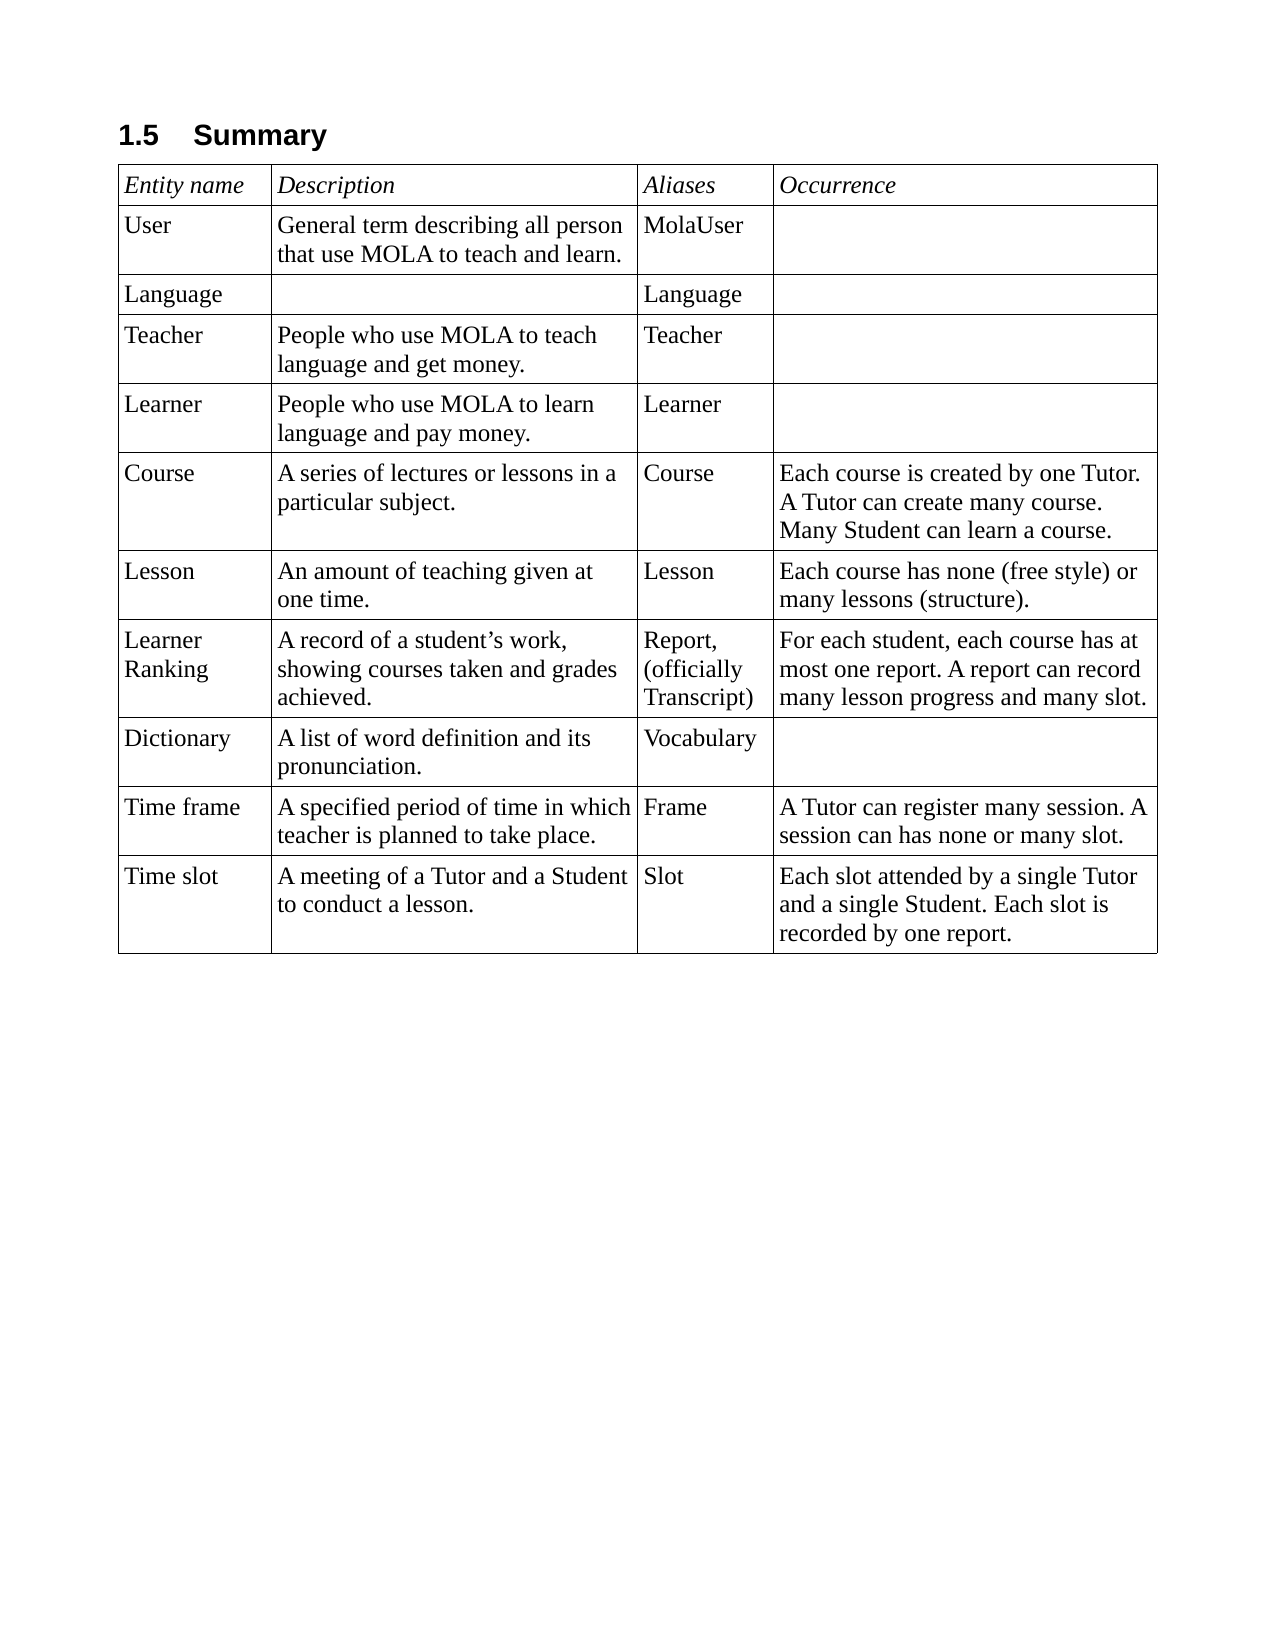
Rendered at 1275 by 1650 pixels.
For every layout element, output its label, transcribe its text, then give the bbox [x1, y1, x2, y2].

table_cell Course [119, 453, 271, 550]
table_cell Frame [638, 787, 773, 855]
table_cell Language [638, 275, 773, 314]
table_cell [272, 275, 637, 314]
table_cell Learner Ranking [119, 620, 271, 717]
table_cell Lesson [638, 551, 773, 619]
table_cell [774, 315, 1157, 383]
table_cell A specified period of time in which teacher is planned to take place. [272, 787, 637, 855]
table_cell A series of lectures or lessons in a particular subject. [272, 453, 637, 550]
table_header Entity name [119, 165, 271, 205]
table_header Description [272, 165, 637, 205]
table_cell A Tutor can register many session. A session can has none or many slot. [774, 787, 1157, 855]
table_cell Each course has none (free style) or many lessons (structure). [774, 551, 1157, 619]
table_cell Report, (officially Transcript) [638, 620, 773, 717]
table_cell Course [638, 453, 773, 550]
table_cell A record of a student’s work, showing courses taken and grades achieved. [272, 620, 637, 717]
table_cell Language [119, 275, 271, 314]
table_cell Teacher [638, 315, 773, 383]
table_header Occurrence [774, 165, 1157, 205]
table_cell [774, 275, 1157, 314]
table_cell [774, 206, 1157, 274]
table_cell [774, 718, 1157, 786]
table_cell For each student, each course has at most one report. A report can record many lesson progress and many slot. [774, 620, 1157, 717]
table_cell [774, 384, 1157, 452]
table_cell MolaUser [638, 206, 773, 274]
table_cell Learner [638, 384, 773, 452]
table_cell Time slot [119, 856, 271, 953]
table_cell Teacher [119, 315, 271, 383]
table_cell User [119, 206, 271, 274]
table_header Aliases [638, 165, 773, 205]
table_cell People who use MOLA to teach language and get money. [272, 315, 637, 383]
table_cell An amount of teaching given at one time. [272, 551, 637, 619]
table_cell Dictionary [119, 718, 271, 786]
table_cell People who use MOLA to learn language and pay money. [272, 384, 637, 452]
table_cell General term describing all person that use MOLA to teach and learn. [272, 206, 637, 274]
table_cell Each slot attended by a single Tutor and a single Student. Each slot is recorded by one report. [774, 856, 1157, 953]
table_cell Slot [638, 856, 773, 953]
table_cell Lesson [119, 551, 271, 619]
table_cell Learner [119, 384, 271, 452]
subtitle Summary [118, 118, 1157, 152]
table_cell Time frame [119, 787, 271, 855]
table_cell A meeting of a Tutor and a Student to conduct a lesson. [272, 856, 637, 953]
table_cell Vocabulary [638, 718, 773, 786]
table_cell Each course is created by one Tutor. A Tutor can create many course. Many Student can learn a course. [774, 453, 1157, 550]
table_cell A list of word definition and its pronunciation. [272, 718, 637, 786]
